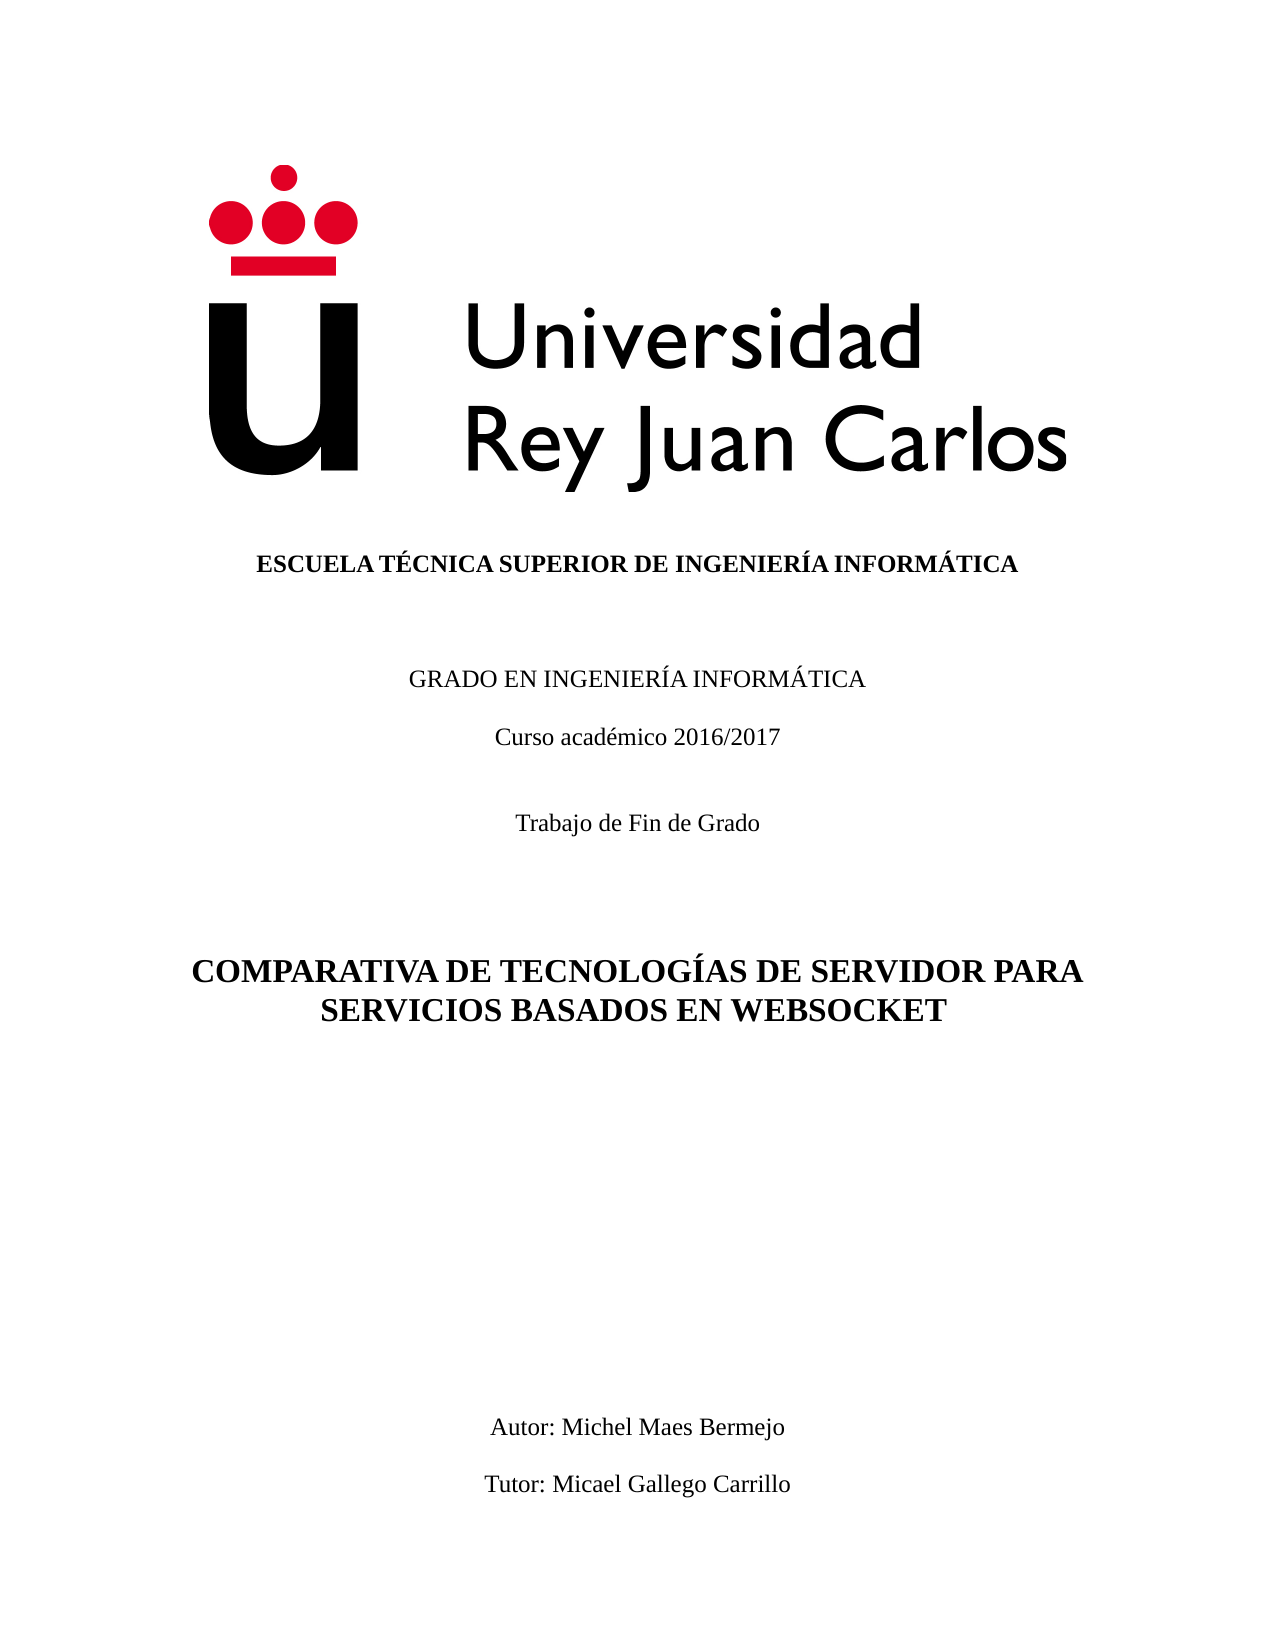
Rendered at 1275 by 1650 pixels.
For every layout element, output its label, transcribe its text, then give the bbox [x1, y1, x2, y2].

text Trabajo de Fin de Grado [118, 808, 1157, 837]
text Autor: Michel Maes Bermejo [118, 1412, 1157, 1440]
text Tutor: Micael Gallego Carrillo [118, 1469, 1157, 1498]
picture [209, 165, 1067, 492]
text GRADO EN INGENIERÍA INFORMÁTICA [118, 664, 1157, 693]
text COMPARATIVA DE TECNOLOGÍAS DE SERVIDOR PARA SERVICIOS BASADOS EN WEBSOCKET [118, 952, 1157, 1028]
text ESCUELA TÉCNICA SUPERIOR DE INGENIERÍA INFORMÁTICA [118, 549, 1157, 578]
text Curso académico 2016/2017 [118, 722, 1157, 750]
